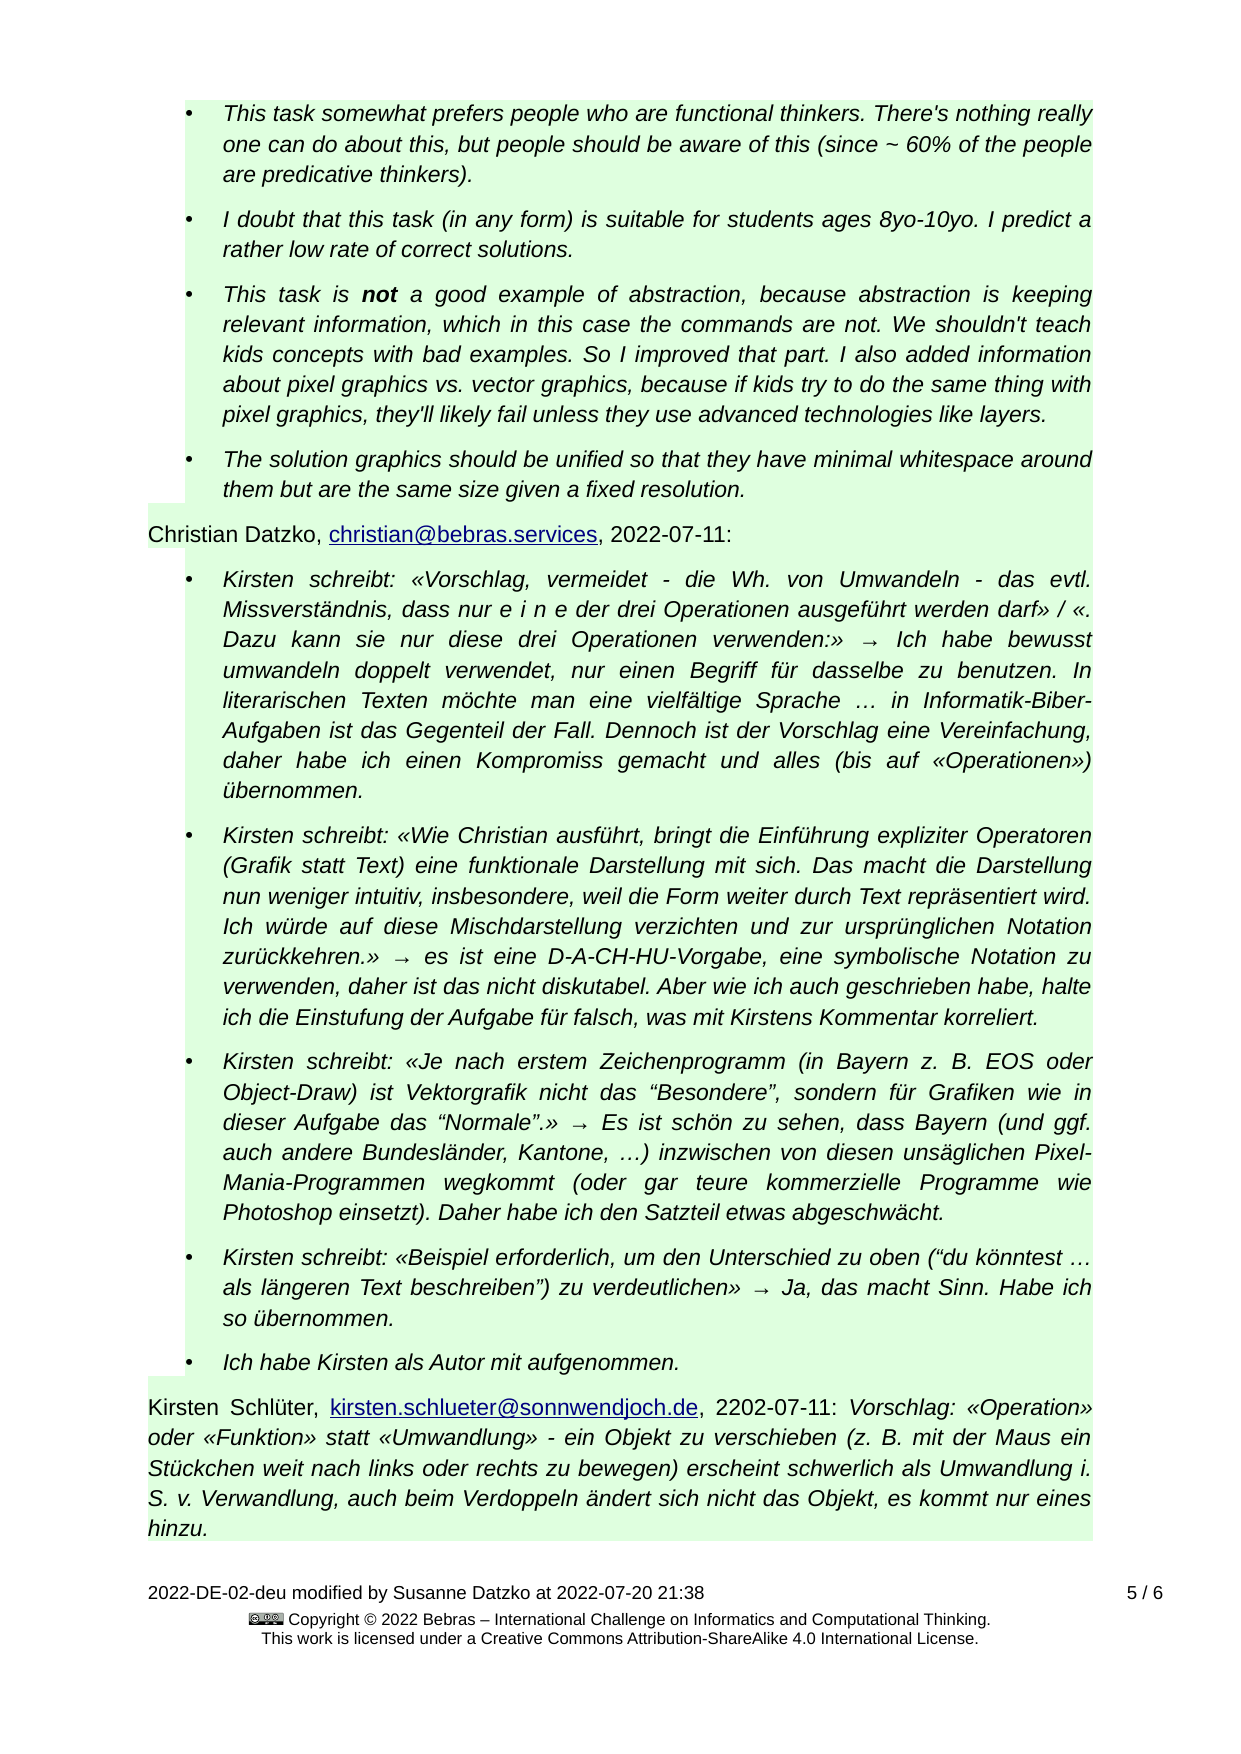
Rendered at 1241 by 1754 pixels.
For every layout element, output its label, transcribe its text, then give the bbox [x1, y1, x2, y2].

list The solution graphics should be unified so that they have minimal whitespace around them but are the same size given a fixed resolution. [185, 446, 1093, 503]
text Kirsten Schlüter, kirsten.schlueter@sonnwendjoch.de, 2202-07-11: Vorschlag: «Operation» oder «Funktion» statt «Umwandlung» - ein Objekt zu verschieben (z. B. mit der Maus ein Stückchen weit nach links oder rechts zu bewegen) erscheint schwerlich als Umwandlung i. S. v. Verwandlung, auch beim Verdoppeln ändert sich nicht das Objekt, es kommt nur eines hinzu. [148, 1394, 1093, 1541]
list This task somewhat prefers people who are functional thinkers. There's nothing really one can do about this, but people should be aware of this (since ~ 60% of the people are predicative thinkers). [185, 100, 1093, 187]
list Ich habe Kirsten als Autor mit aufgenommen. [185, 1349, 1093, 1376]
list Kirsten schreibt: «Je nach erstem Zeichenprogramm (in Bayern z. B. EOS oder Object-Draw) ist Vektorgrafik nicht das “Besondere”, sondern für Grafiken wie in dieser Aufgabe das “Normale”.» → Es ist schön zu sehen, dass Bayern (und ggf. auch andere Bundesländer, Kantone, …) inzwischen von diesen unsäglichen Pixel-Mania-Programmen wegkommt (oder gar teure kommerzielle Programme wie Photoshop einsetzt). Daher habe ich den Satzteil etwas abgeschwächt. [185, 1048, 1093, 1226]
text Christian Datzko, christian@bebras.services, 2022-07-11: [148, 521, 1093, 548]
list Kirsten schreibt: «Beispiel erforderlich, um den Unterschied zu oben (“du könntest … als längeren Text beschreiben”) zu verdeutlichen» → Ja, das macht Sinn. Habe ich so übernommen. [185, 1244, 1093, 1331]
list Kirsten schreibt: «Vorschlag, vermeidet - die Wh. von Umwandeln - das evtl. Missverständnis, dass nur e i n e der drei Operationen ausgeführt werden darf» / «. Dazu kann sie nur diese drei Operationen verwenden:» → Ich habe bewusst umwandeln doppelt verwendet, nur einen Begriff für dasselbe zu benutzen. In literarischen Texten möchte man eine vielfältige Sprache … in Informatik-Biber-Aufgaben ist das Gegenteil der Fall. Dennoch ist der Vorschlag eine Vereinfachung, daher habe ich einen Kompromiss gemacht und alles (bis auf «Operationen») übernommen. [185, 566, 1093, 804]
list This task is not a good example of abstraction, because abstraction is keeping relevant information, which in this case the commands are not. We shouldn't teach kids concepts with bad examples. So I improved that part. I also added information about pixel graphics vs. vector graphics, because if kids try to do the same thing with pixel graphics, they'll likely fail unless they use advanced technologies like layers. [185, 281, 1093, 428]
list I doubt that this task (in any form) is suitable for students ages 8yo-10yo. I predict a rather low rate of correct solutions. [185, 206, 1093, 262]
list Kirsten schreibt: «Wie Christian ausführt, bringt die Einführung expliziter Operatoren (Grafik statt Text) eine funktionale Darstellung mit sich. Das macht die Darstellung nun weniger intuitiv, insbesondere, weil die Form weiter durch Text repräsentiert wird. Ich würde auf diese Mischdarstellung verzichten und zur ursprünglichen Notation zurückkehren.» → es ist eine D-A-CH-HU-Vorgabe, eine symbolische Notation zu verwenden, daher ist das nicht diskutabel. Aber wie ich auch geschrieben habe, halte ich die Einstufung der Aufgabe für falsch, was mit Kirstens Kommentar korreliert. [185, 822, 1093, 1030]
